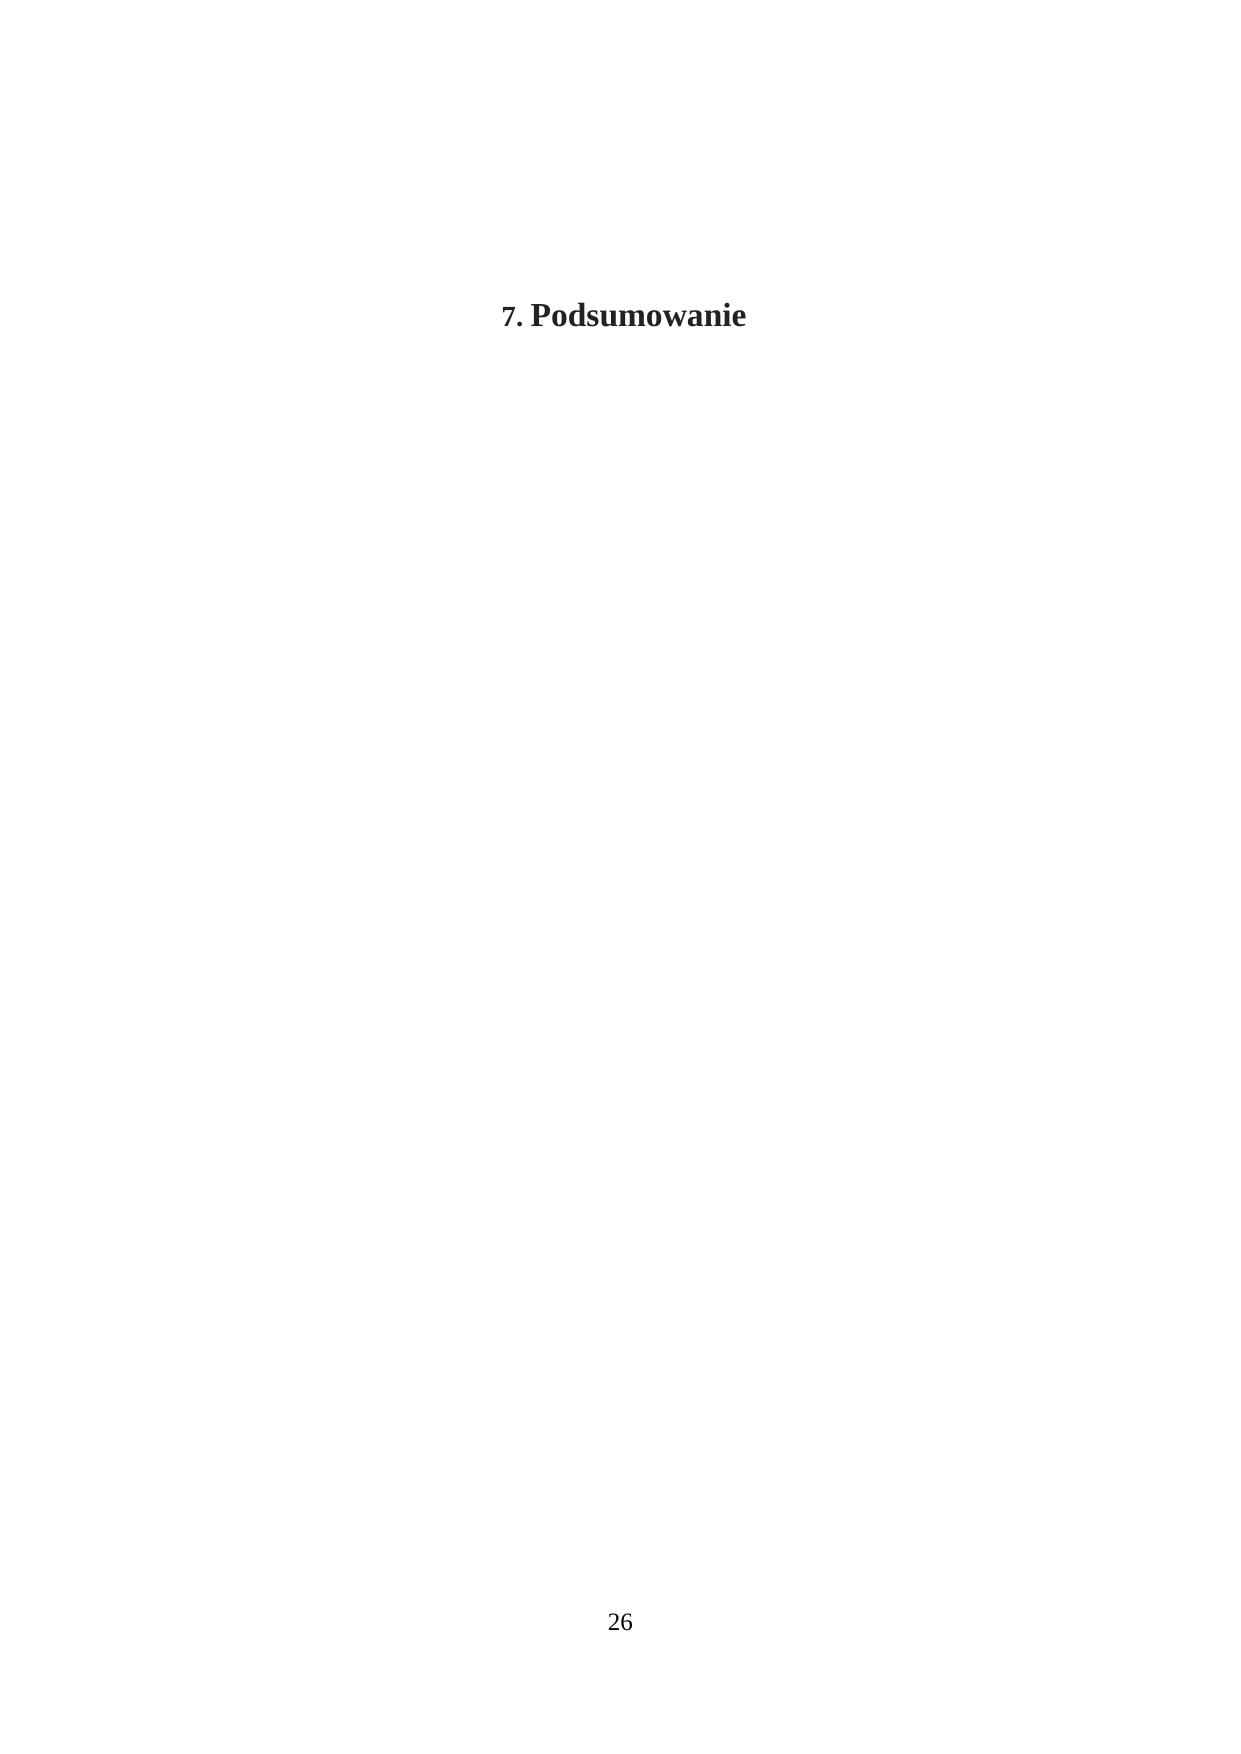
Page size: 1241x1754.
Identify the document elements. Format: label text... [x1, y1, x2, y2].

subtitle Podsumowanie [118, 295, 1122, 334]
